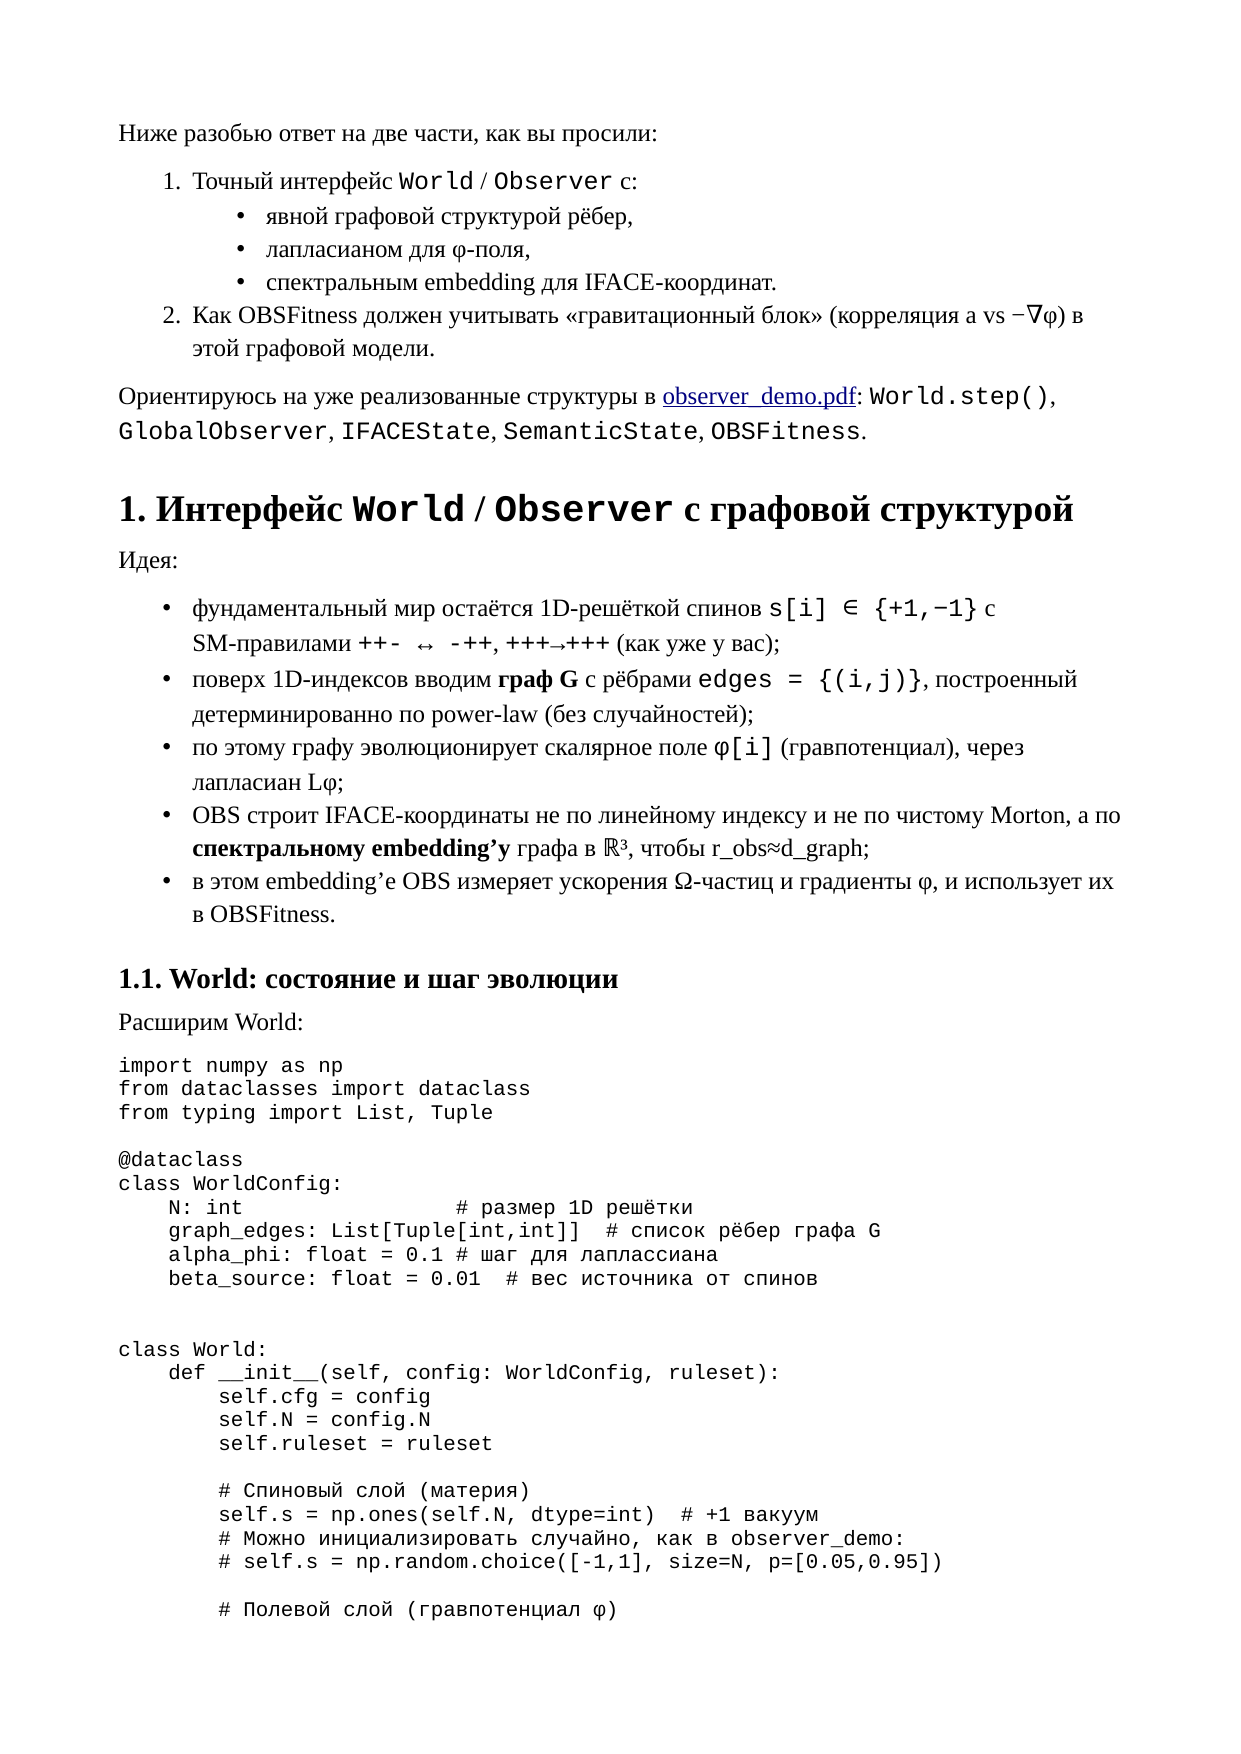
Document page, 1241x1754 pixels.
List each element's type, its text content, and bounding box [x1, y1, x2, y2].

list OBS строит IFACE‑координаты не по линейному индексу и не по чистому Morton, а по спектральному embedding’у графа в ℝ³, чтобы r_obs≈d_graph; [162, 800, 1122, 862]
text alpha_phi: float = 0.1 # шаг для лаплассиана [118, 1244, 1122, 1268]
text graph_edges: List[Tuple[int,int]] # список рёбер графа G [118, 1220, 1122, 1244]
list Как OBSFitness должен учитывать «гравитационный блок» (корреляция a vs −∇φ) в этой графовой модели. [162, 300, 1122, 362]
list Точный интерфейс World / Observer с: [162, 166, 1122, 197]
list лапласианом для φ‑поля, [236, 234, 1122, 263]
text # self.s = np.random.choice([-1,1], size=N, p=[0.05,0.95]) [118, 1551, 1122, 1575]
text Ориентируюсь на уже реализованные структуры в observer_demo.pdf: World.step(), GlobalObserver, IFACEState, SemanticState, OBSFitness. [118, 381, 1122, 447]
text self.ruleset = ruleset [118, 1433, 1122, 1457]
text beta_source: float = 0.01 # вес источника от спинов [118, 1268, 1122, 1291]
text self.N = config.N [118, 1409, 1122, 1433]
text self.cfg = config [118, 1386, 1122, 1409]
text from dataclasses import dataclass [118, 1078, 1122, 1102]
list фундаментальный мир остаётся 1D‑решёткой спинов s[i] ∈ {+1,−1} с SM‑правилами ++- ↔ -++, +++→+++ (как уже у вас); [162, 593, 1122, 659]
subtitle 1. Интерфейс World / Observer с графовой структурой [118, 487, 1122, 533]
text # Спиновый слой (материя) [118, 1480, 1122, 1504]
text class World: [118, 1338, 1122, 1362]
text N: int # размер 1D решётки [118, 1197, 1122, 1220]
subtitle 1.1. World: состояние и шаг эволюции [118, 961, 1122, 995]
list явной графовой структурой рёбер, [236, 201, 1122, 230]
text class WorldConfig: [118, 1173, 1122, 1197]
text # Можно инициализировать случайно, как в observer_demo: [118, 1528, 1122, 1551]
list спектральным embedding для IFACE‑координат. [236, 267, 1122, 296]
text @dataclass [118, 1149, 1122, 1173]
text from typing import List, Tuple [118, 1102, 1122, 1126]
list поверх 1D‑индексов вводим граф G с рёбрами edges = {(i,j)}, построенный детерминированно по power‑law (без случайностей); [162, 664, 1122, 727]
text self.s = np.ones(self.N, dtype=int) # +1 вакуум [118, 1504, 1122, 1528]
text Идея: [118, 546, 1122, 574]
text # Полевой слой (гравпотенциал φ) [118, 1599, 1122, 1622]
list по этому графу эволюционирует скалярное поле φ[i] (гравпотенциал), через лапласиан Lφ; [162, 732, 1122, 796]
text def __init__(self, config: WorldConfig, ruleset): [118, 1362, 1122, 1386]
list в этом embedding’е OBS измеряет ускорения Ω‑частиц и градиенты φ, и использует их в OBSFitness. [162, 866, 1122, 928]
text Ниже разобью ответ на две части, как вы просили: [118, 118, 1122, 147]
text import numpy as np [118, 1055, 1122, 1078]
text Расширим World: [118, 1007, 1122, 1036]
